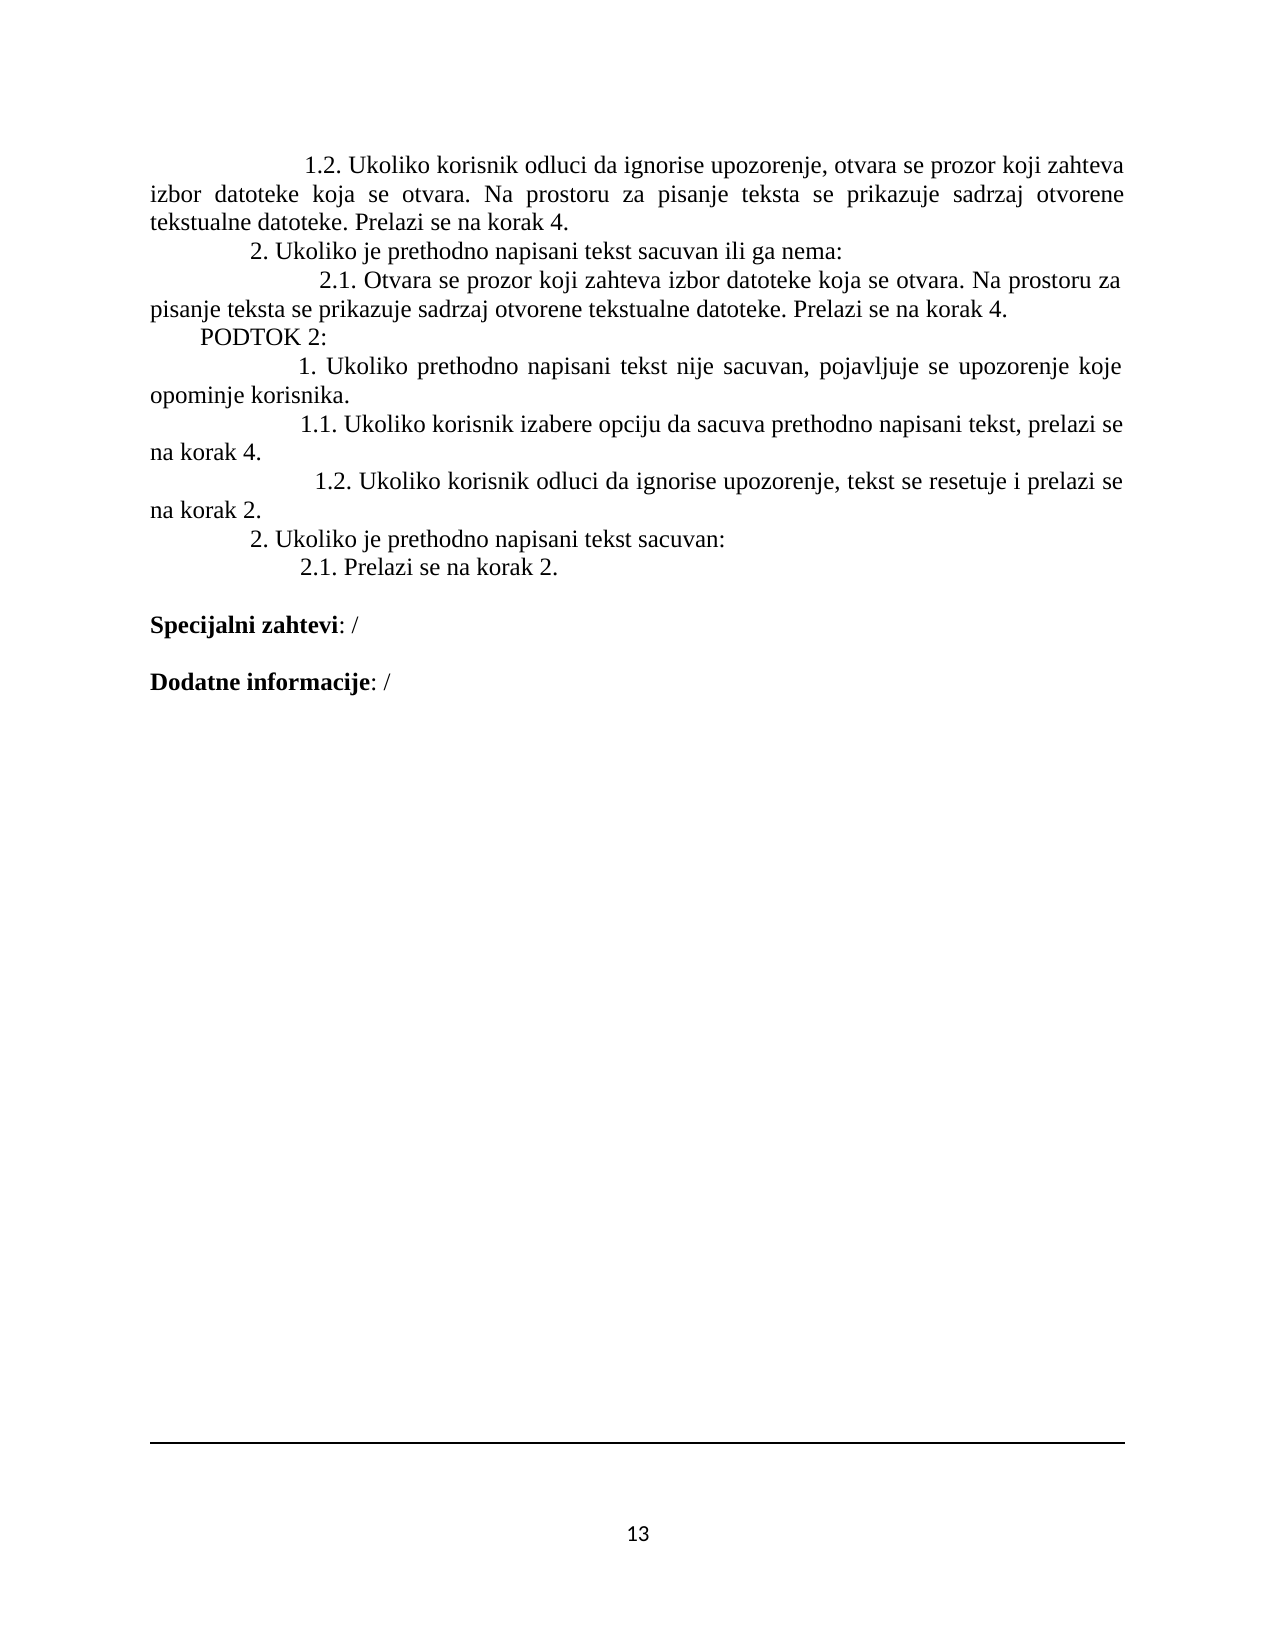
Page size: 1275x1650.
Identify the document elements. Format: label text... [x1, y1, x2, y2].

text Dodatne informacije: / [150, 667, 1125, 696]
text 1.2. Ukoliko korisnik odluci da ignorise upozorenje, tekst se resetuje i prelazi se na korak 2. [150, 466, 1125, 524]
text PODTOK 2: [150, 322, 1125, 351]
text 2.1. Otvara se prozor koji zahteva izbor datoteke koja se otvara. Na prostoru za pisanje teksta se prikazuje sadrzaj otvorene tekstualne datoteke. Prelazi se na korak 4. [150, 265, 1125, 322]
text 2.1. Prelazi se na korak 2. [150, 552, 1125, 581]
text 2. Ukoliko je prethodno napisani tekst sacuvan ili ga nema: [150, 236, 1125, 265]
text 2. Ukoliko je prethodno napisani tekst sacuvan: [150, 524, 1125, 552]
text 1.2. Ukoliko korisnik odluci da ignorise upozorenje, otvara se prozor koji zahteva izbor datoteke koja se otvara. Na prostoru za pisanje teksta se prikazuje sadrzaj otvorene tekstualne datoteke. Prelazi se na korak 4. [150, 150, 1125, 236]
text 1.1. Ukoliko korisnik izabere opciju da sacuva prethodno napisani tekst, prelazi se na korak 4. [150, 409, 1125, 466]
text 1. Ukoliko prethodno napisani tekst nije sacuvan, pojavljuje se upozorenje koje opominje korisnika. [150, 351, 1125, 409]
text Specijalni zahtevi: / [150, 610, 1125, 639]
